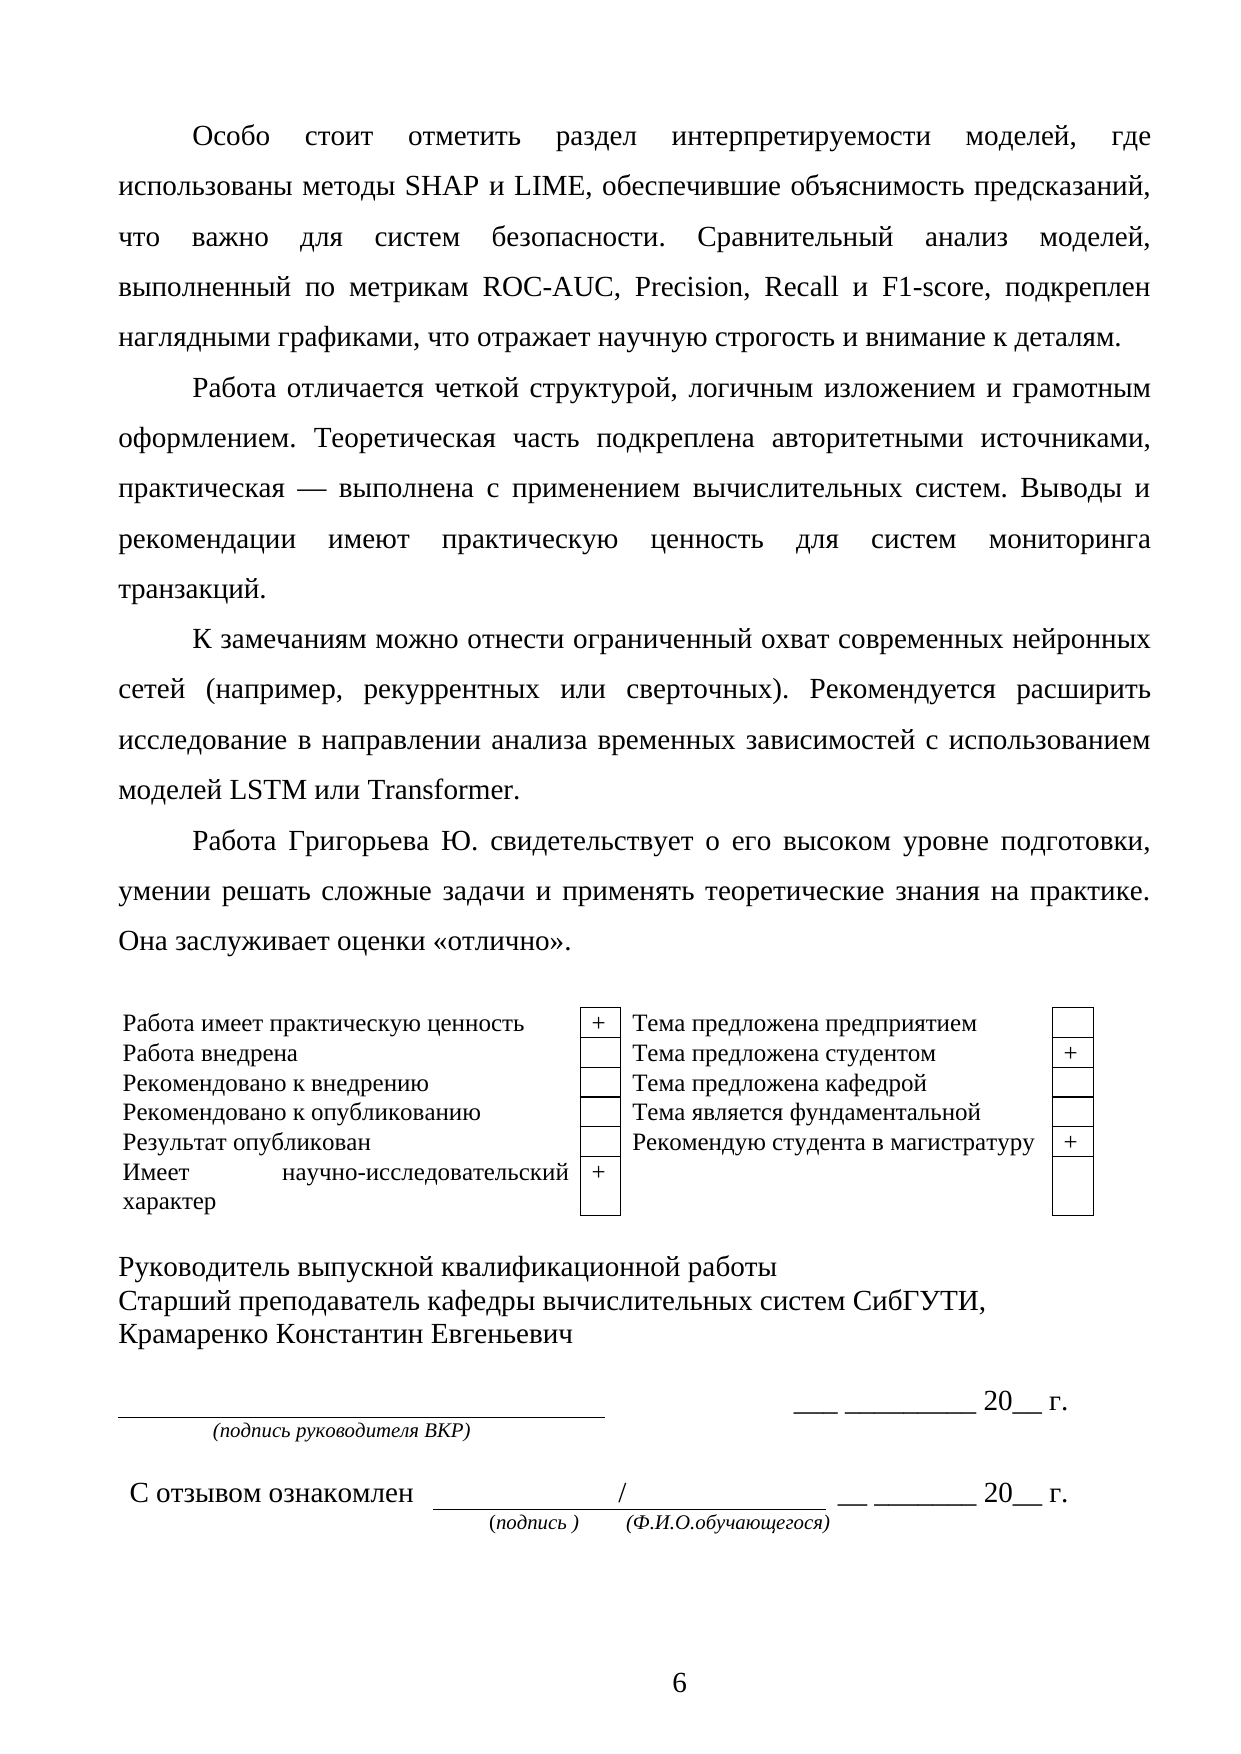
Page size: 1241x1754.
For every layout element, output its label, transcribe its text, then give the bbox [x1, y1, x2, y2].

text Старший преподаватель кафедры вычислительных систем СибГУТИ, Крамаренко Константин Евгеньевич [118, 1283, 1152, 1350]
table_cell [1053, 1068, 1093, 1096]
table_cell + [1053, 1038, 1093, 1067]
table_header [1053, 1008, 1093, 1037]
table_header Тема предложена предприятием [621, 1007, 1052, 1037]
text Работа отличается четкой структурой, логичным изложением и грамотным оформлением. Теоретическая часть подкреплена авторитетными источниками, практическая — выполнена с применением вычислительных систем. Выводы и рекомендации имеют практическую ценность для систем мониторинга транзакций. [118, 370, 1152, 604]
table_cell [1053, 1157, 1093, 1214]
text Руководитель выпускной квалификационной работы [118, 1249, 1152, 1283]
table_cell Тема является фундаментальной [621, 1096, 1052, 1126]
table_cell + [1053, 1127, 1093, 1156]
table_header + [581, 1008, 620, 1037]
table_cell Результат опубликован [111, 1126, 580, 1156]
table_cell Работа внедрена [111, 1037, 580, 1067]
table_header [118, 1383, 605, 1417]
text К замечаниям можно отнести ограниченный охват современных нейронных сетей (например, рекуррентных или сверточных). Рекомендуется расширить исследование в направлении анализа временных зависимостей с использованием моделей LSTM или Transformer. [118, 621, 1152, 806]
table_cell Рекомендовано к внедрению [111, 1067, 580, 1096]
table_cell [581, 1068, 620, 1096]
text Особо стоит отметить раздел интерпретируемости моделей, где использованы методы SHAP и LIME, обеспечившие объяснимость предсказаний, что важно для систем безопасности. Сравнительный анализ моделей, выполненный по метрикам ROC-AUC, Precision, Recall и F1-score, подкреплен наглядными графиками, что отражает научную строгость и внимание к деталям. [118, 118, 1152, 353]
table_cell Тема предложена кафедрой [621, 1067, 1052, 1096]
table_cell [581, 1038, 620, 1067]
text (подпись ) (Ф.И.О.обучающегося) [118, 1510, 1152, 1534]
table_header С отзывом ознакомлен [118, 1476, 433, 1509]
table_cell [581, 1127, 620, 1156]
table_header / [607, 1476, 826, 1509]
table_cell Тема предложена студентом [621, 1037, 1052, 1067]
table_header Работа имеет практическую ценность [111, 1007, 580, 1037]
table_cell Имеет научно-исследовательский характер [111, 1156, 580, 1214]
table_header ___ _________ 20__ г. [605, 1383, 1092, 1417]
table_cell Рекомендовано к опубликованию [111, 1096, 580, 1126]
table_cell [1053, 1098, 1093, 1126]
table_cell [621, 1156, 1052, 1214]
table_cell [581, 1098, 620, 1126]
text Работа Григорьева Ю. свидетельствует о его высоком уровне подготовки, умении решать сложные задачи и применять теоретические знания на практике. Она заслуживает оценки «отлично». [118, 823, 1152, 957]
table_cell + [581, 1157, 620, 1214]
table_cell Рекомендую студента в магистратуру [621, 1126, 1052, 1156]
table_header __ _______ 20__ г. [826, 1476, 1092, 1509]
table_header [433, 1476, 607, 1509]
text (подпись руководителя ВКР) [192, 1418, 1152, 1442]
